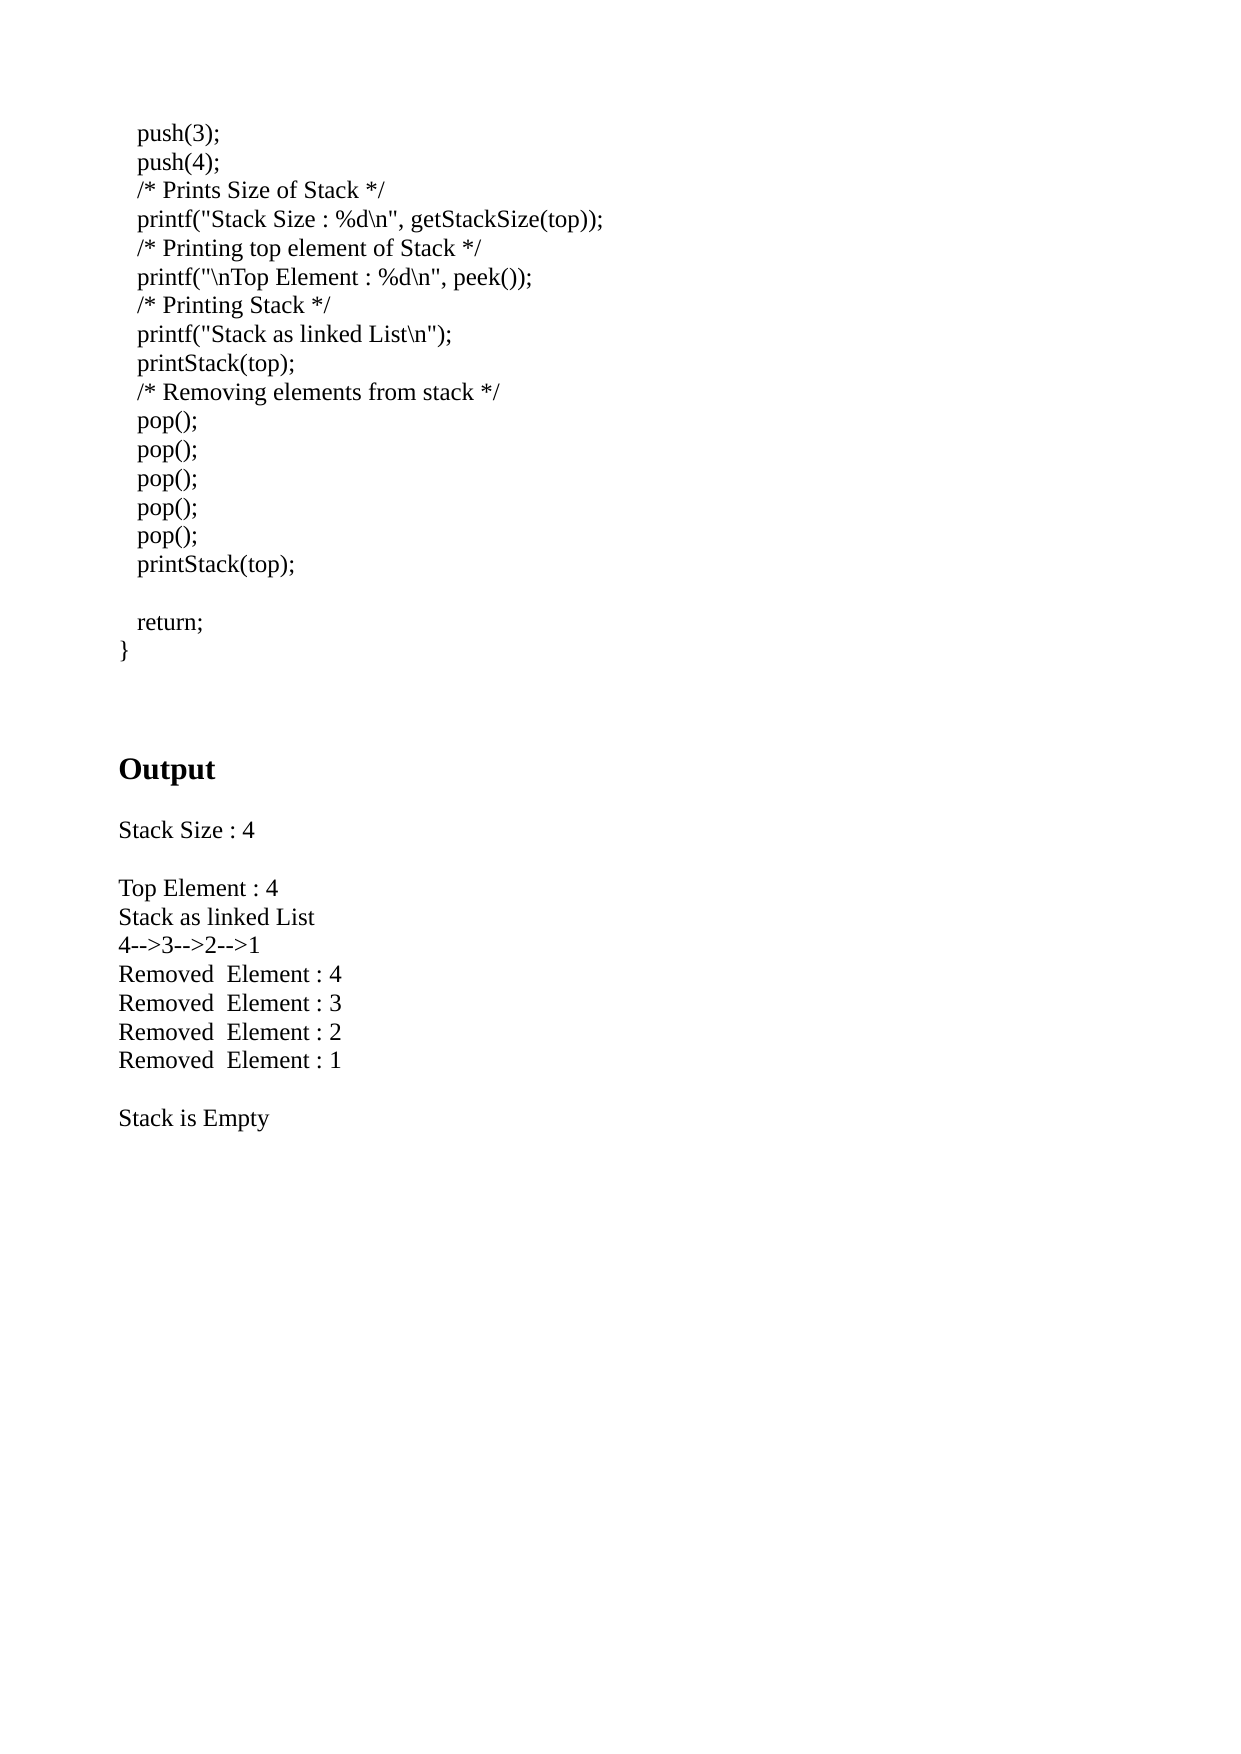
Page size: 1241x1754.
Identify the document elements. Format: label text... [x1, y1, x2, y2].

text /* Prints Size of Stack */ [118, 176, 1122, 204]
text /* Printing top element of Stack */ [118, 233, 1122, 262]
text return; [118, 607, 1122, 636]
text push(4); [118, 147, 1122, 176]
text Output [118, 751, 1122, 787]
text pop(); [118, 521, 1122, 549]
text Stack as linked List [118, 902, 1122, 930]
text printf("Stack Size : %d\n", getStackSize(top)); [118, 204, 1122, 233]
text Removed Element : 1 [118, 1045, 1122, 1074]
text printf("Stack as linked List\n"); [118, 319, 1122, 348]
text pop(); [118, 492, 1122, 521]
text Removed Element : 4 [118, 959, 1122, 988]
text Top Element : 4 [118, 873, 1122, 902]
text pop(); [118, 463, 1122, 492]
text Stack is Empty [118, 1103, 1122, 1132]
text printStack(top); [118, 348, 1122, 377]
text /* Printing Stack */ [118, 291, 1122, 319]
text pop(); [118, 406, 1122, 434]
text 4-->3-->2-->1 [118, 930, 1122, 959]
text } [118, 636, 1122, 664]
text Removed Element : 2 [118, 1017, 1122, 1045]
text Stack Size : 4 [118, 815, 1122, 844]
text /* Removing elements from stack */ [118, 377, 1122, 406]
text Removed Element : 3 [118, 988, 1122, 1017]
text printStack(top); [118, 549, 1122, 578]
text pop(); [118, 434, 1122, 463]
text printf("\nTop Element : %d\n", peek()); [118, 262, 1122, 291]
text push(3); [118, 118, 1122, 147]
